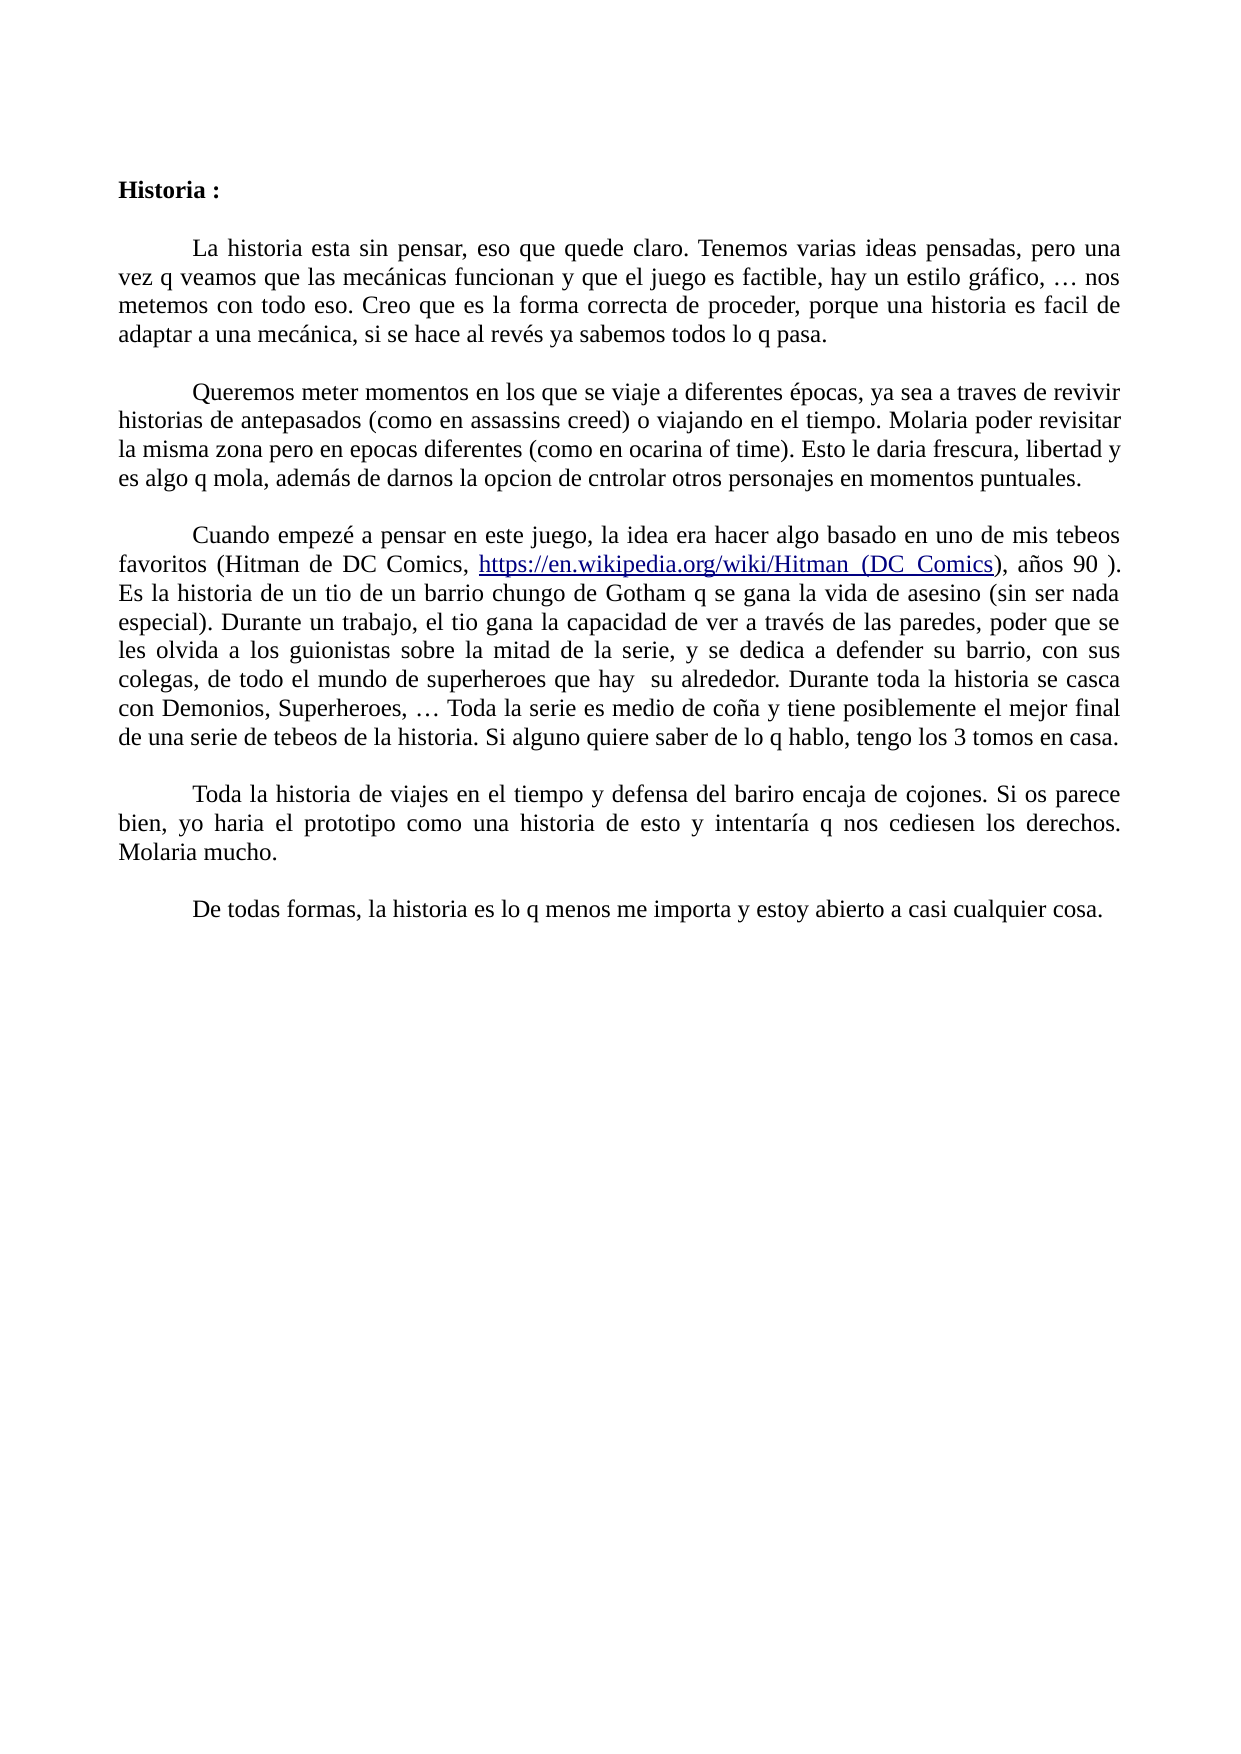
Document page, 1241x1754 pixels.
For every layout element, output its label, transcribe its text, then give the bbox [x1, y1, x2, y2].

text De todas formas, la historia es lo q menos me importa y estoy abierto a casi cualquier cosa. [118, 894, 1122, 923]
text Historia : [118, 176, 1122, 204]
text Queremos meter momentos en los que se viaje a diferentes épocas, ya sea a traves de revivir historias de antepasados (como en assassins creed) o viajando en el tiempo. Molaria poder revisitar la misma zona pero en epocas diferentes (como en ocarina of time). Esto le daria frescura, libertad y es algo q mola, además de darnos la opcion de cntrolar otros personajes en momentos puntuales. [118, 377, 1122, 492]
text Toda la historia de viajes en el tiempo y defensa del bariro encaja de cojones. Si os parece bien, yo haria el prototipo como una historia de esto y intentaría q nos cediesen los derechos. Molaria mucho. [118, 779, 1122, 866]
text Cuando empezé a pensar en este juego, la idea era hacer algo basado en uno de mis tebeos favoritos (Hitman de DC Comics, https://en.wikipedia.org/wiki/Hitman_(DC_Comics), años 90 ). Es la historia de un tio de un barrio chungo de Gotham q se gana la vida de asesino (sin ser nada especial). Durante un trabajo, el tio gana la capacidad de ver a través de las paredes, poder que se les olvida a los guionistas sobre la mitad de la serie, y se dedica a defender su barrio, con sus colegas, de todo el mundo de superheroes que hay su alrededor. Durante toda la historia se casca con Demonios, Superheroes, … Toda la serie es medio de coña y tiene posiblemente el mejor final de una serie de tebeos de la historia. Si alguno quiere saber de lo q hablo, tengo los 3 tomos en casa. [118, 521, 1122, 751]
text La historia esta sin pensar, eso que quede claro. Tenemos varias ideas pensadas, pero una vez q veamos que las mecánicas funcionan y que el juego es factible, hay un estilo gráfico, … nos metemos con todo eso. Creo que es la forma correcta de proceder, porque una historia es facil de adaptar a una mecánica, si se hace al revés ya sabemos todos lo q pasa. [118, 233, 1122, 348]
